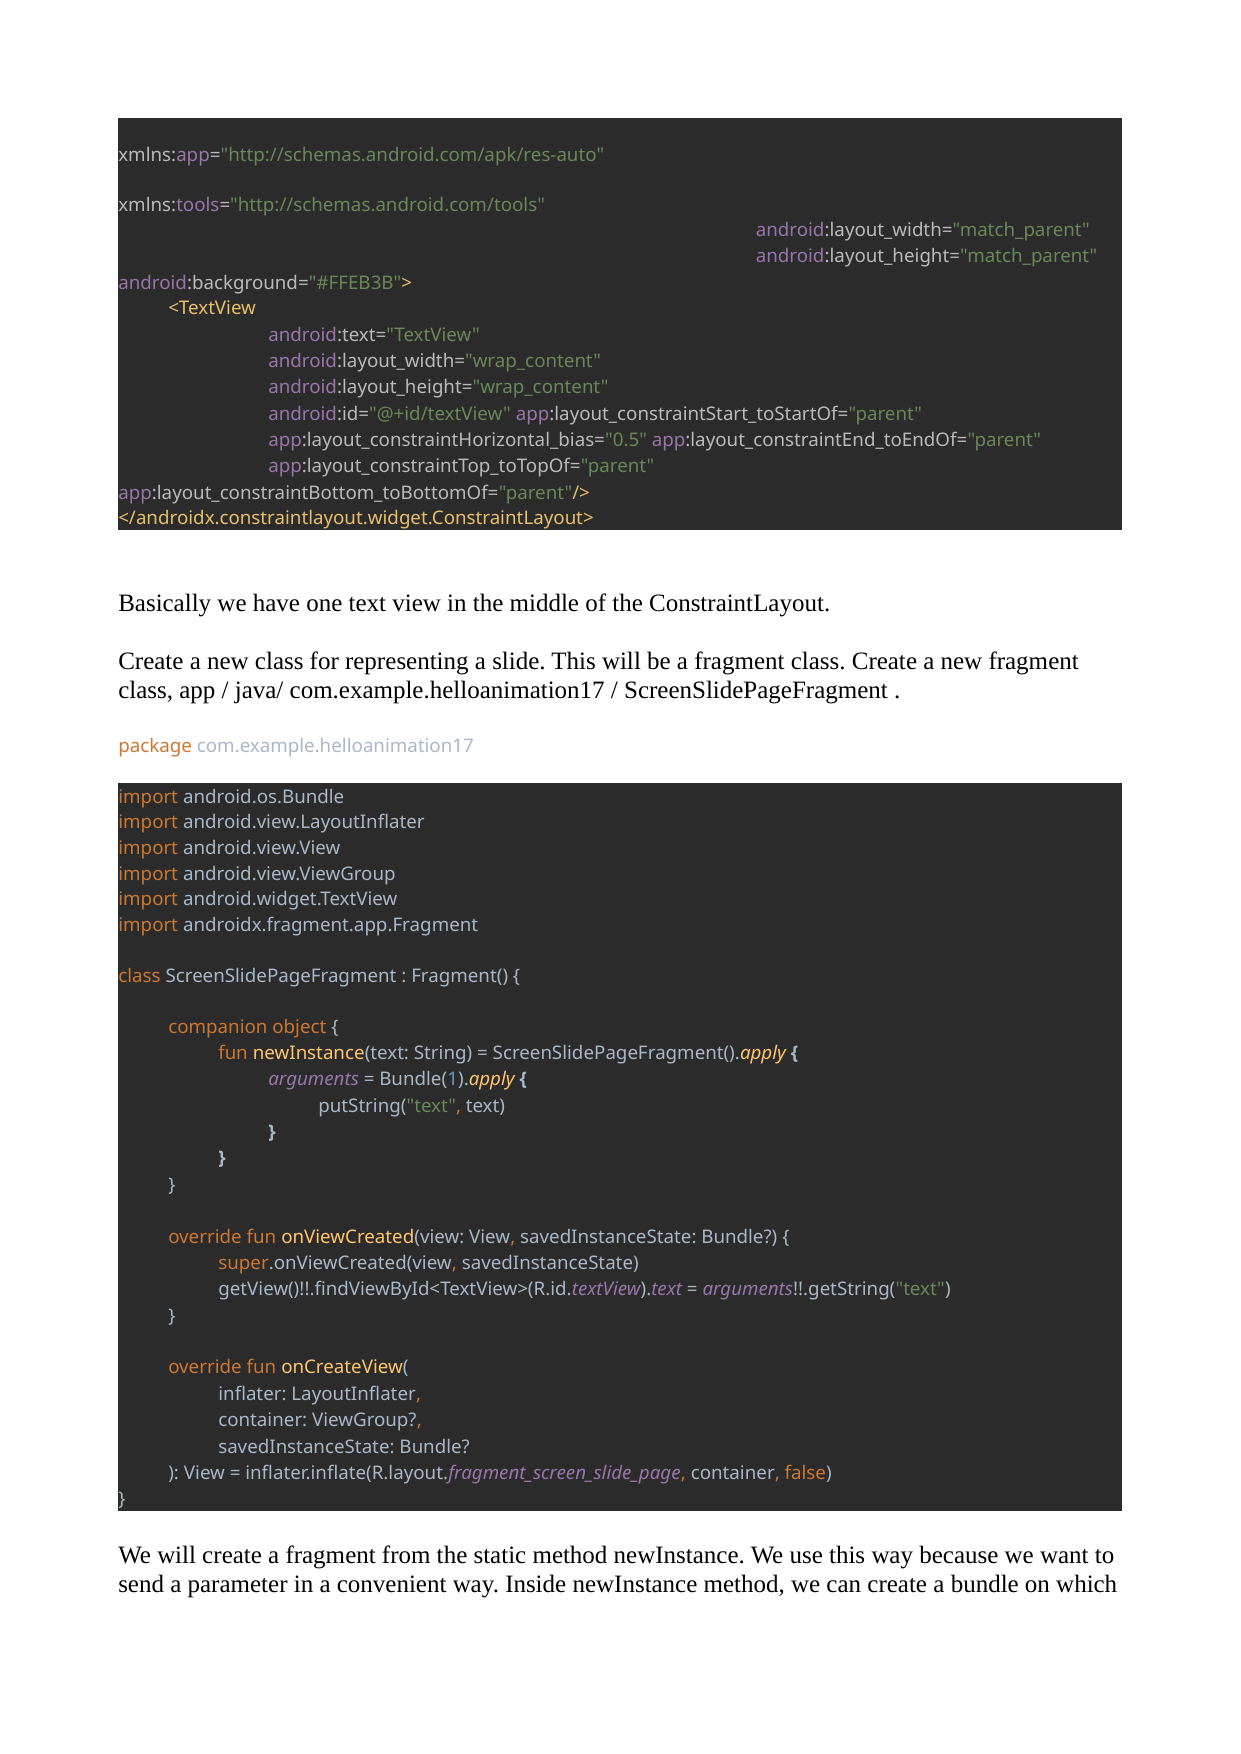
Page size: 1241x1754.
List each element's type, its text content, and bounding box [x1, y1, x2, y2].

text import android.widget.TextView [118, 885, 1122, 911]
text } [118, 1171, 1122, 1197]
text } [118, 1145, 1122, 1171]
text package com.example.helloanimation17 [118, 732, 1122, 758]
text getView()!!.findViewById<TextView>(R.id.textView).text = arguments!!.getString("text") [118, 1276, 1122, 1302]
text android:layout_width="match_parent" [118, 216, 1122, 243]
text xmlns:tools="http://schemas.android.com/tools" [118, 167, 1122, 216]
text import android.view.LayoutInflater [118, 809, 1122, 834]
text override fun onCreateView( [118, 1354, 1122, 1380]
text android:id="@+id/textView" app:layout_constraintStart_toStartOf="parent" [118, 400, 1122, 426]
text override fun onViewCreated(view: View, savedInstanceState: Bundle?) { [118, 1223, 1122, 1249]
text android:layout_height="match_parent" android:background="#FFEB3B"> [118, 243, 1122, 295]
text } [118, 1118, 1122, 1145]
text app:layout_constraintTop_toTopOf="parent" app:layout_constraintBottom_toBottomOf="parent"/> [118, 453, 1122, 505]
text android:layout_width="wrap_content" [118, 347, 1122, 374]
text ): View = inflater.inflate(R.layout.fragment_screen_slide_page, container, false) [118, 1459, 1122, 1486]
text savedInstanceState: Bundle? [118, 1433, 1122, 1459]
text import androidx.fragment.app.Fragment [118, 911, 1122, 936]
text Basically we have one text view in the middle of the ConstraintLayout. [118, 588, 1122, 617]
text fun newInstance(text: String) = ScreenSlidePageFragment().apply { [118, 1039, 1122, 1066]
text import android.view.View [118, 834, 1122, 860]
text inflater: LayoutInflater, [118, 1380, 1122, 1407]
text container: ViewGroup?, [118, 1407, 1122, 1433]
text import android.view.ViewGroup [118, 860, 1122, 885]
text class ScreenSlidePageFragment : Fragment() { [118, 962, 1122, 987]
text </androidx.constraintlayout.widget.ConstraintLayout> [118, 505, 1122, 530]
text We will create a fragment from the static method newInstance. We use this way because we want to send a parameter in a convenient way. Inside newInstance method, we can create a bundle on which [118, 1541, 1122, 1598]
text app:layout_constraintHorizontal_bias="0.5" app:layout_constraintEnd_toEndOf="parent" [118, 426, 1122, 453]
text android:text="TextView" [118, 321, 1122, 347]
text import android.os.Bundle [118, 783, 1122, 809]
text arguments = Bundle(1).apply { [118, 1066, 1122, 1092]
text putString("text", text) [118, 1092, 1122, 1118]
text super.onViewCreated(view, savedInstanceState) [118, 1249, 1122, 1276]
text } [118, 1302, 1122, 1328]
text <TextView [118, 295, 1122, 321]
text android:layout_height="wrap_content" [118, 374, 1122, 400]
text xmlns:app="http://schemas.android.com/apk/res-auto" [118, 118, 1122, 167]
text } [118, 1486, 1122, 1511]
text Create a new class for representing a slide. This will be a fragment class. Create a new fragment class, app / java/ com.example.helloanimation17 / ScreenSlidePageFragment . [118, 646, 1122, 703]
text companion object { [118, 1013, 1122, 1039]
